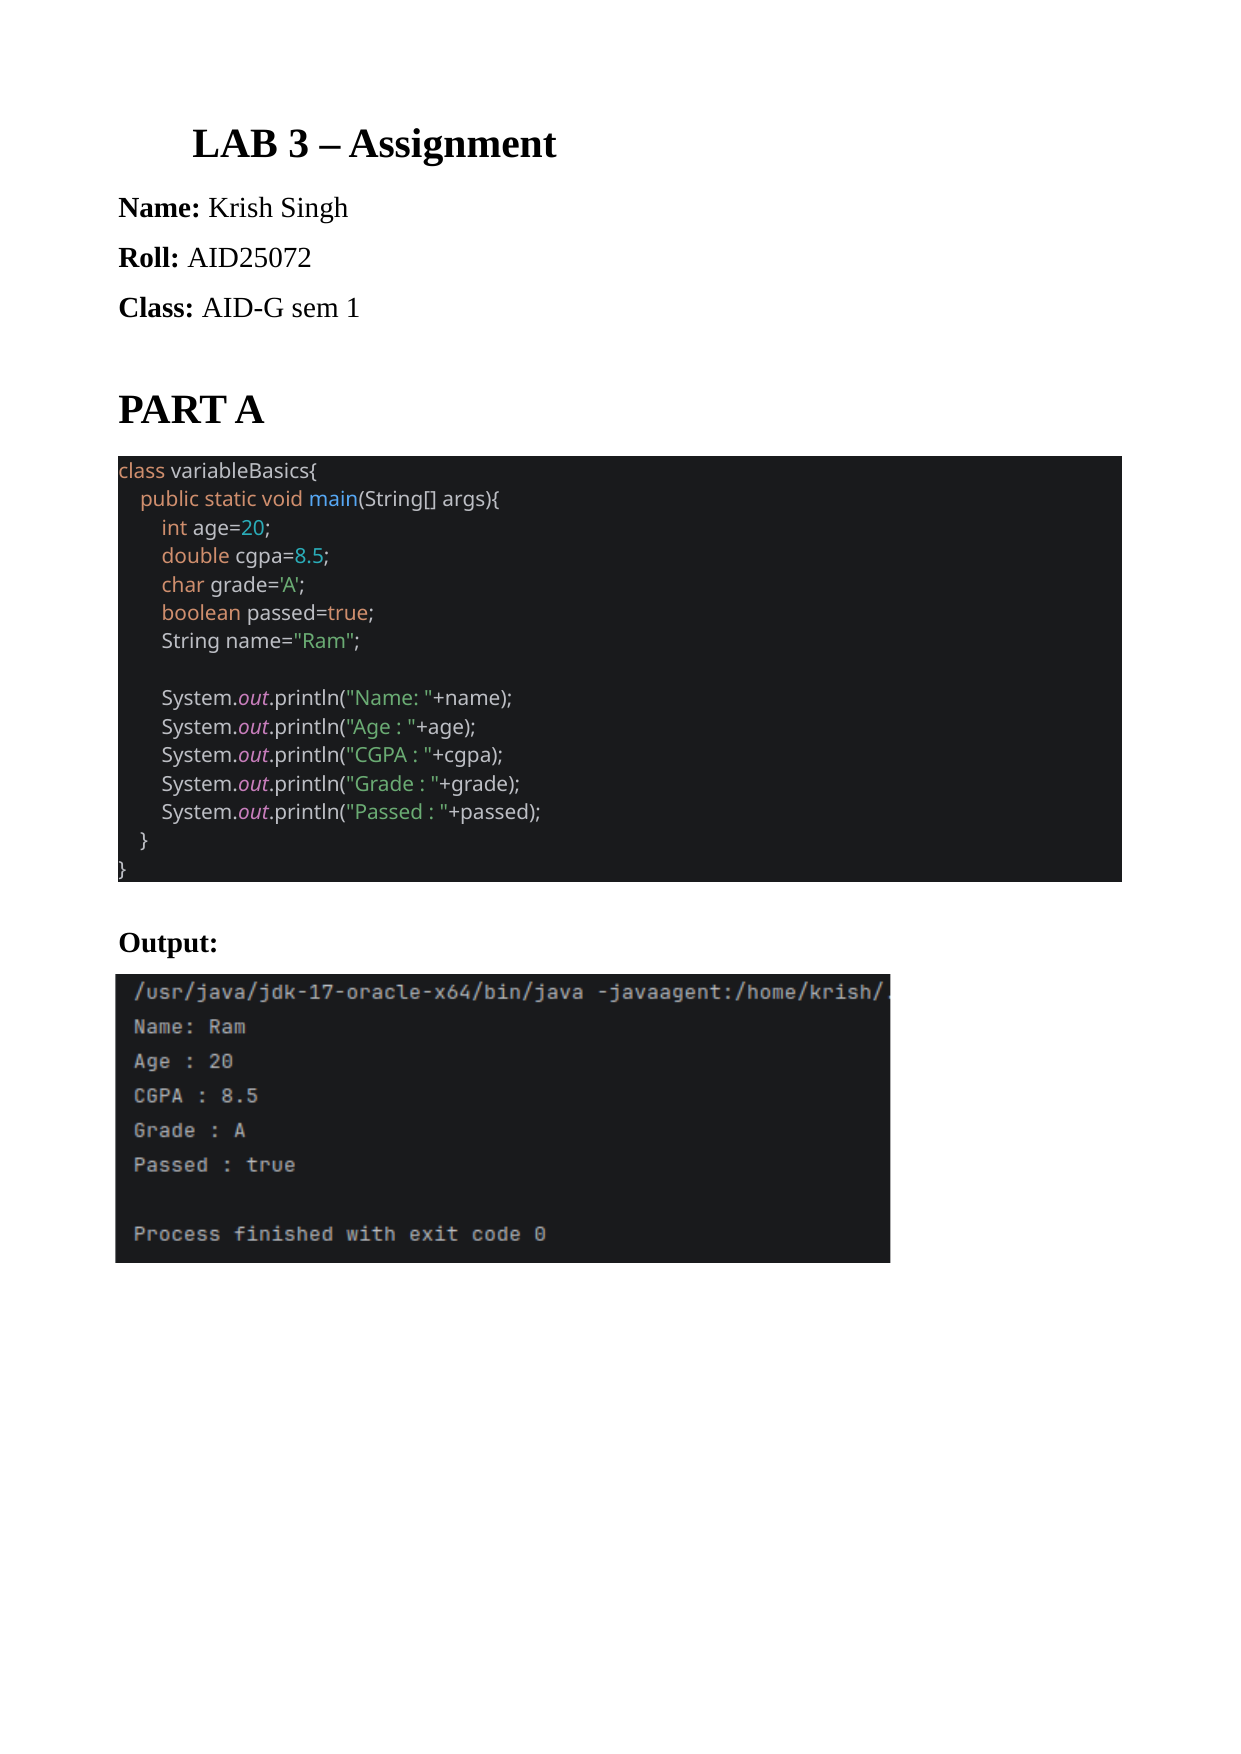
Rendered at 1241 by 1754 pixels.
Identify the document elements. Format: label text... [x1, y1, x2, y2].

text LAB 3 – Assignment [118, 118, 1122, 166]
text Roll: AID25072 [118, 240, 1122, 274]
text class variableBasics{ public static void main(String[] args){ int age=20; double cgpa=8.5; char grade='A'; boolean passed=true; String name="Ram"; System.out.println("Name: "+name); System.out.println("Age : "+age); System.out.println("CGPA : "+cgpa); System.out.println("Grade : "+grade); System.out.println("Passed : "+passed); } } [118, 456, 1122, 882]
text Name: Krish Singh [118, 190, 1122, 223]
text PART A [118, 384, 1122, 432]
text Class: AID-G sem 1 [118, 291, 1122, 324]
text Output: [118, 926, 1122, 959]
picture [115, 974, 891, 1263]
